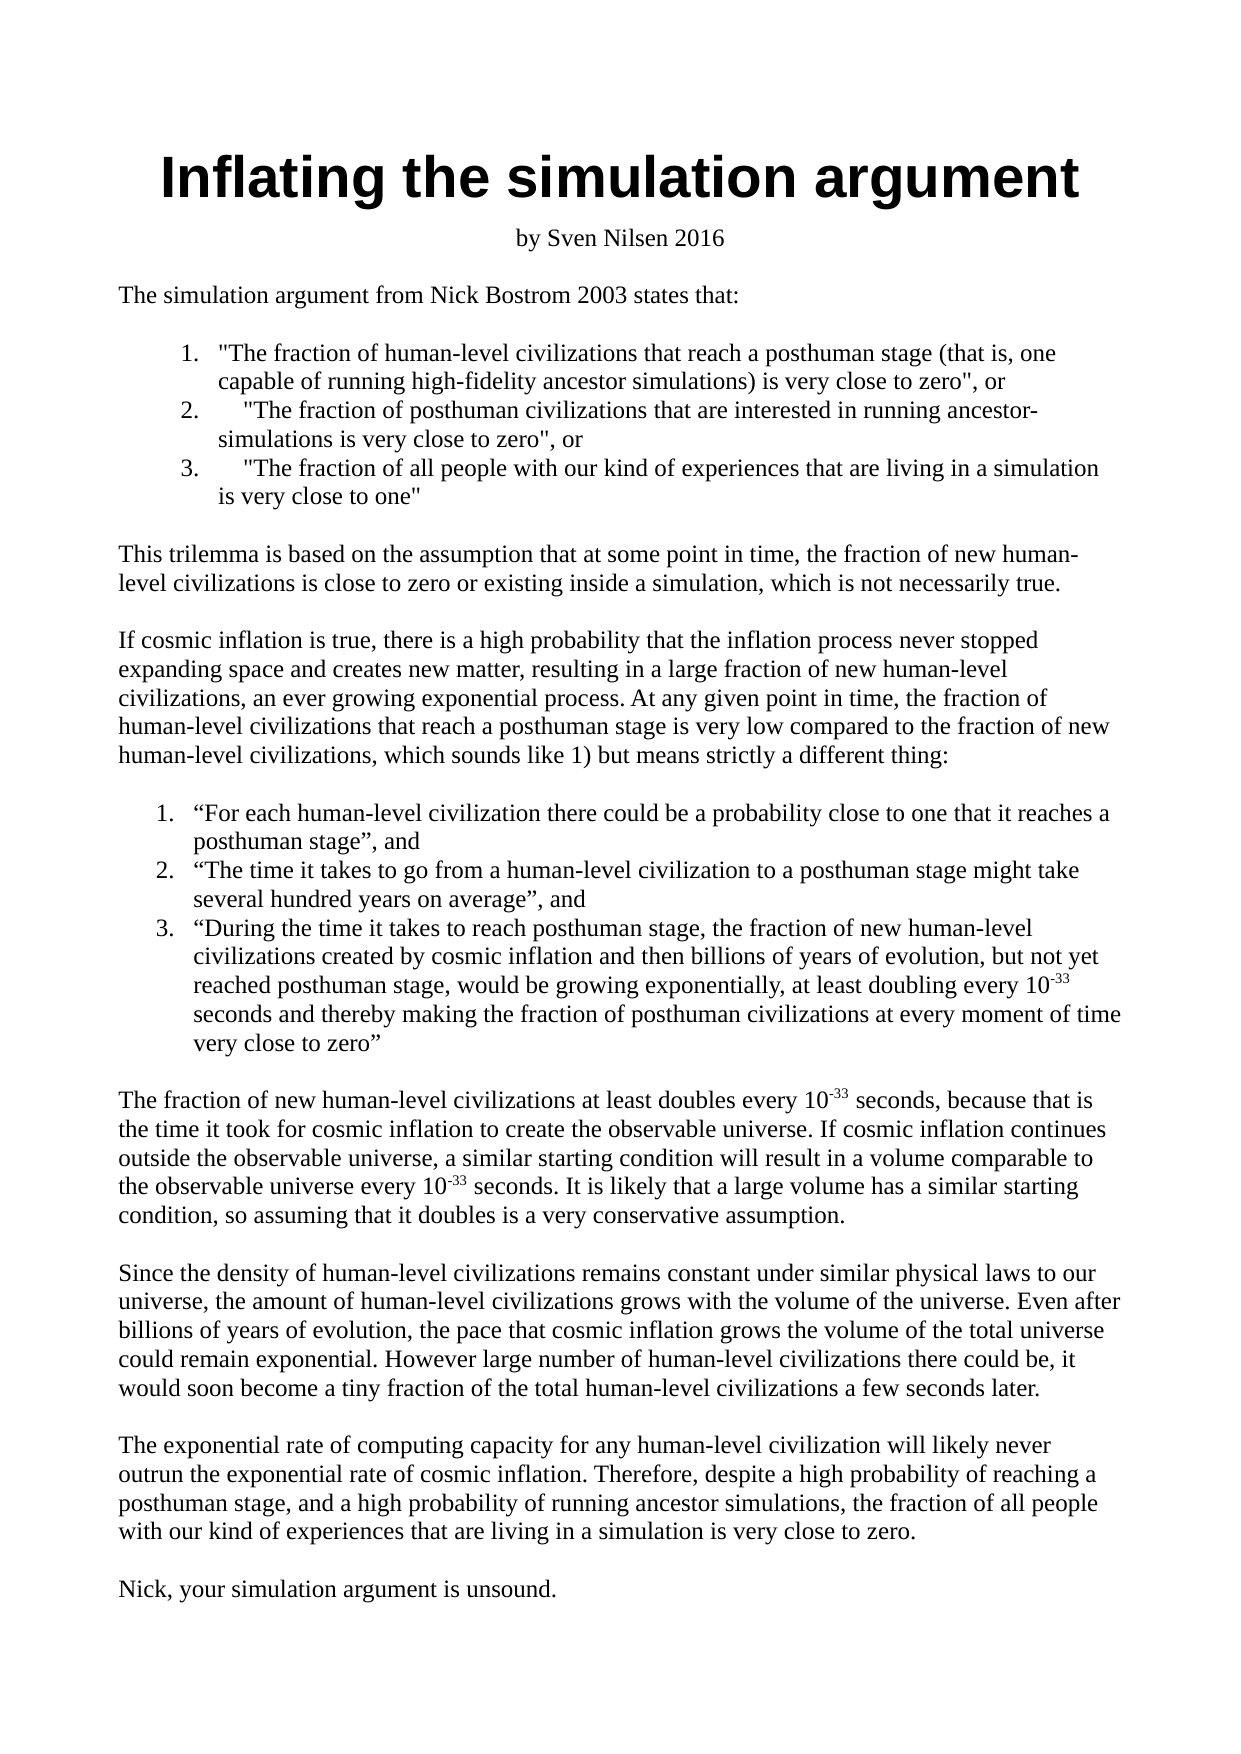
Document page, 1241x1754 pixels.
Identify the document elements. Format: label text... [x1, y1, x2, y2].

list "The fraction of posthuman civilizations that are interested in running ancestor-simulations is very close to zero", or [180, 395, 1122, 453]
list “During the time it takes to reach posthuman stage, the fraction of new human-level civilizations created by cosmic inflation and then billions of years of evolution, but not yet reached posthuman stage, would be growing exponentially, at least doubling every 10-33 seconds and thereby making the fraction of posthuman civilizations at every moment of time very close to zero” [156, 913, 1122, 1056]
text Nick, your simulation argument is unsound. [118, 1574, 1122, 1603]
text The exponential rate of computing capacity for any human-level civilization will likely never outrun the exponential rate of cosmic inflation. Therefore, despite a high probability of reaching a posthuman stage, and a high probability of running ancestor simulations, the fraction of all people with our kind of experiences that are living in a simulation is very close to zero. [118, 1430, 1122, 1545]
title Inflating the simulation argument [118, 143, 1122, 210]
list “The time it takes to go from a human-level civilization to a posthuman stage might take several hundred years on average”, and [156, 855, 1122, 913]
list “For each human-level civilization there could be a probability close to one that it reaches a posthuman stage”, and [156, 798, 1122, 855]
text If cosmic inflation is true, there is a high probability that the inflation process never stopped expanding space and creates new matter, resulting in a large fraction of new human-level civilizations, an ever growing exponential process. At any given point in time, the fraction of human-level civilizations that reach a posthuman stage is very low compared to the fraction of new human-level civilizations, which sounds like 1) but means strictly a different thing: [118, 625, 1122, 769]
text Since the density of human-level civilizations remains constant under similar physical laws to our universe, the amount of human-level civilizations grows with the volume of the universe. Even after billions of years of evolution, the pace that cosmic inflation grows the volume of the total universe could remain exponential. However large number of human-level civilizations there could be, it would soon become a tiny fraction of the total human-level civilizations a few seconds later. [118, 1258, 1122, 1401]
list "The fraction of all people with our kind of experiences that are living in a simulation is very close to one" [180, 453, 1122, 510]
text The fraction of new human-level civilizations at least doubles every 10-33 seconds, because that is the time it took for cosmic inflation to create the observable universe. If cosmic inflation continues outside the observable universe, a similar starting condition will result in a volume comparable to the observable universe every 10-33 seconds. It is likely that a large volume has a similar starting condition, so assuming that it doubles is a very conservative assumption. [118, 1085, 1122, 1229]
text This trilemma is based on the assumption that at some point in time, the fraction of new human-level civilizations is close to zero or existing inside a simulation, which is not necessarily true. [118, 539, 1122, 596]
list "The fraction of human-level civilizations that reach a posthuman stage (that is, one capable of running high-fidelity ancestor simulations) is very close to zero", or [180, 338, 1122, 395]
text The simulation argument from Nick Bostrom 2003 states that: [118, 280, 1122, 309]
text by Sven Nilsen 2016 [118, 223, 1122, 251]
